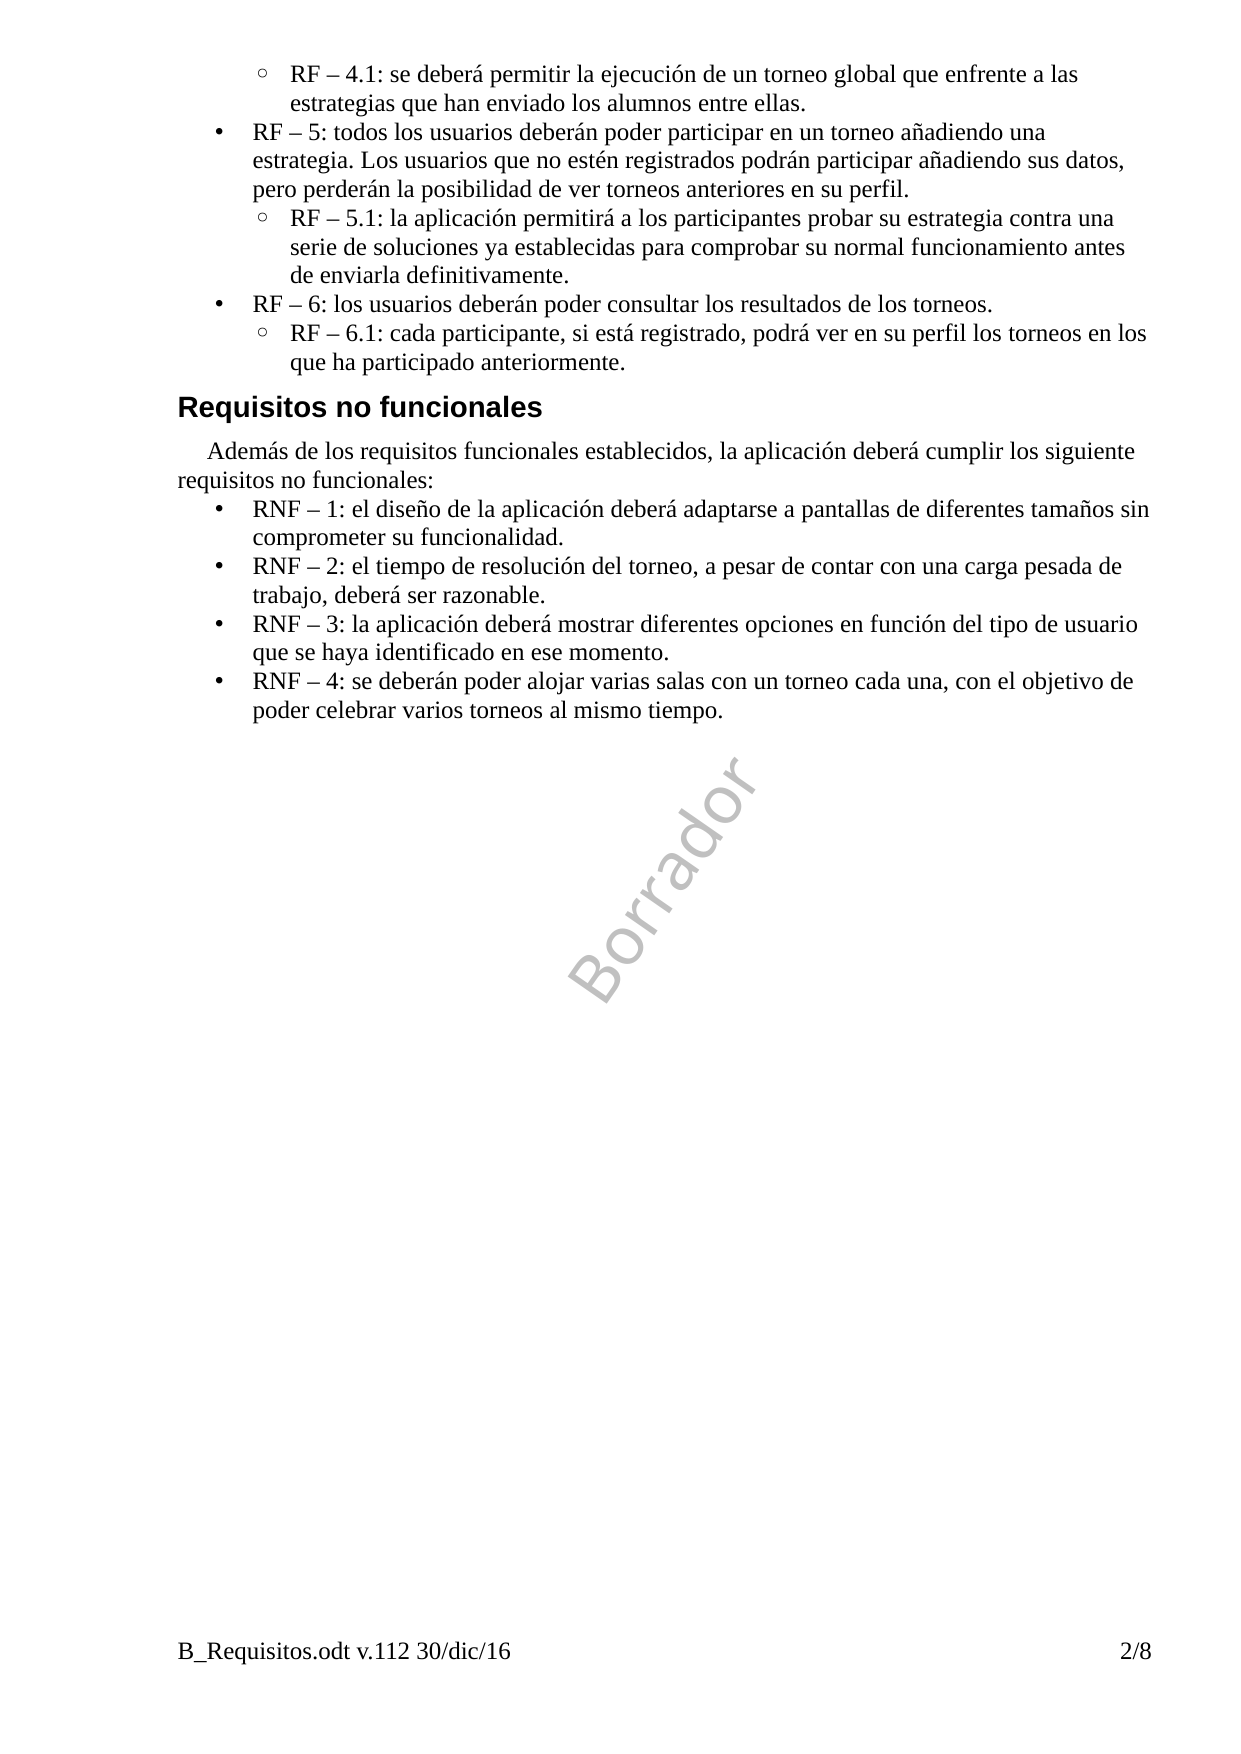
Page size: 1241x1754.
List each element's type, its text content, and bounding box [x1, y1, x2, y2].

list RNF – 2: el tiempo de resolución del torneo, a pesar de contar con una carga pesada de trabajo, deberá ser razonable. [215, 551, 1152, 609]
text Además de los requisitos funcionales establecidos, la aplicación deberá cumplir los siguiente requisitos no funcionales: [177, 436, 1152, 494]
list RF – 5.1: la aplicación permitirá a los participantes probar su estrategia contra una serie de soluciones ya establecidas para comprobar su normal funcionamiento antes de enviarla definitivamente. [252, 203, 1152, 289]
list RF – 6: los usuarios deberán poder consultar los resultados de los torneos. [215, 289, 1152, 318]
list RF – 6.1: cada participante, si está registrado, podrá ver en su perfil los torneos en los que ha participado anteriormente. [252, 318, 1152, 375]
list RNF – 1: el diseño de la aplicación deberá adaptarse a pantallas de diferentes tamaños sin comprometer su funcionalidad. [215, 494, 1152, 551]
list RF – 5: todos los usuarios deberán poder participar en un torneo añadiendo una estrategia. Los usuarios que no estén registrados podrán participar añadiendo sus datos, pero perderán la posibilidad de ver torneos anteriores en su perfil. [215, 117, 1152, 203]
list RF – 4.1: se deberá permitir la ejecución de un torneo global que enfrente a las estrategias que han enviado los alumnos entre ellas. [252, 59, 1152, 117]
list RNF – 4: se deberán poder alojar varias salas con un torneo cada una, con el objetivo de poder celebrar varios torneos al mismo tiempo. [215, 666, 1152, 724]
subtitle Requisitos no funcionales [177, 390, 1152, 424]
list RNF – 3: la aplicación deberá mostrar diferentes opciones en función del tipo de usuario que se haya identificado en ese momento. [215, 609, 1152, 666]
